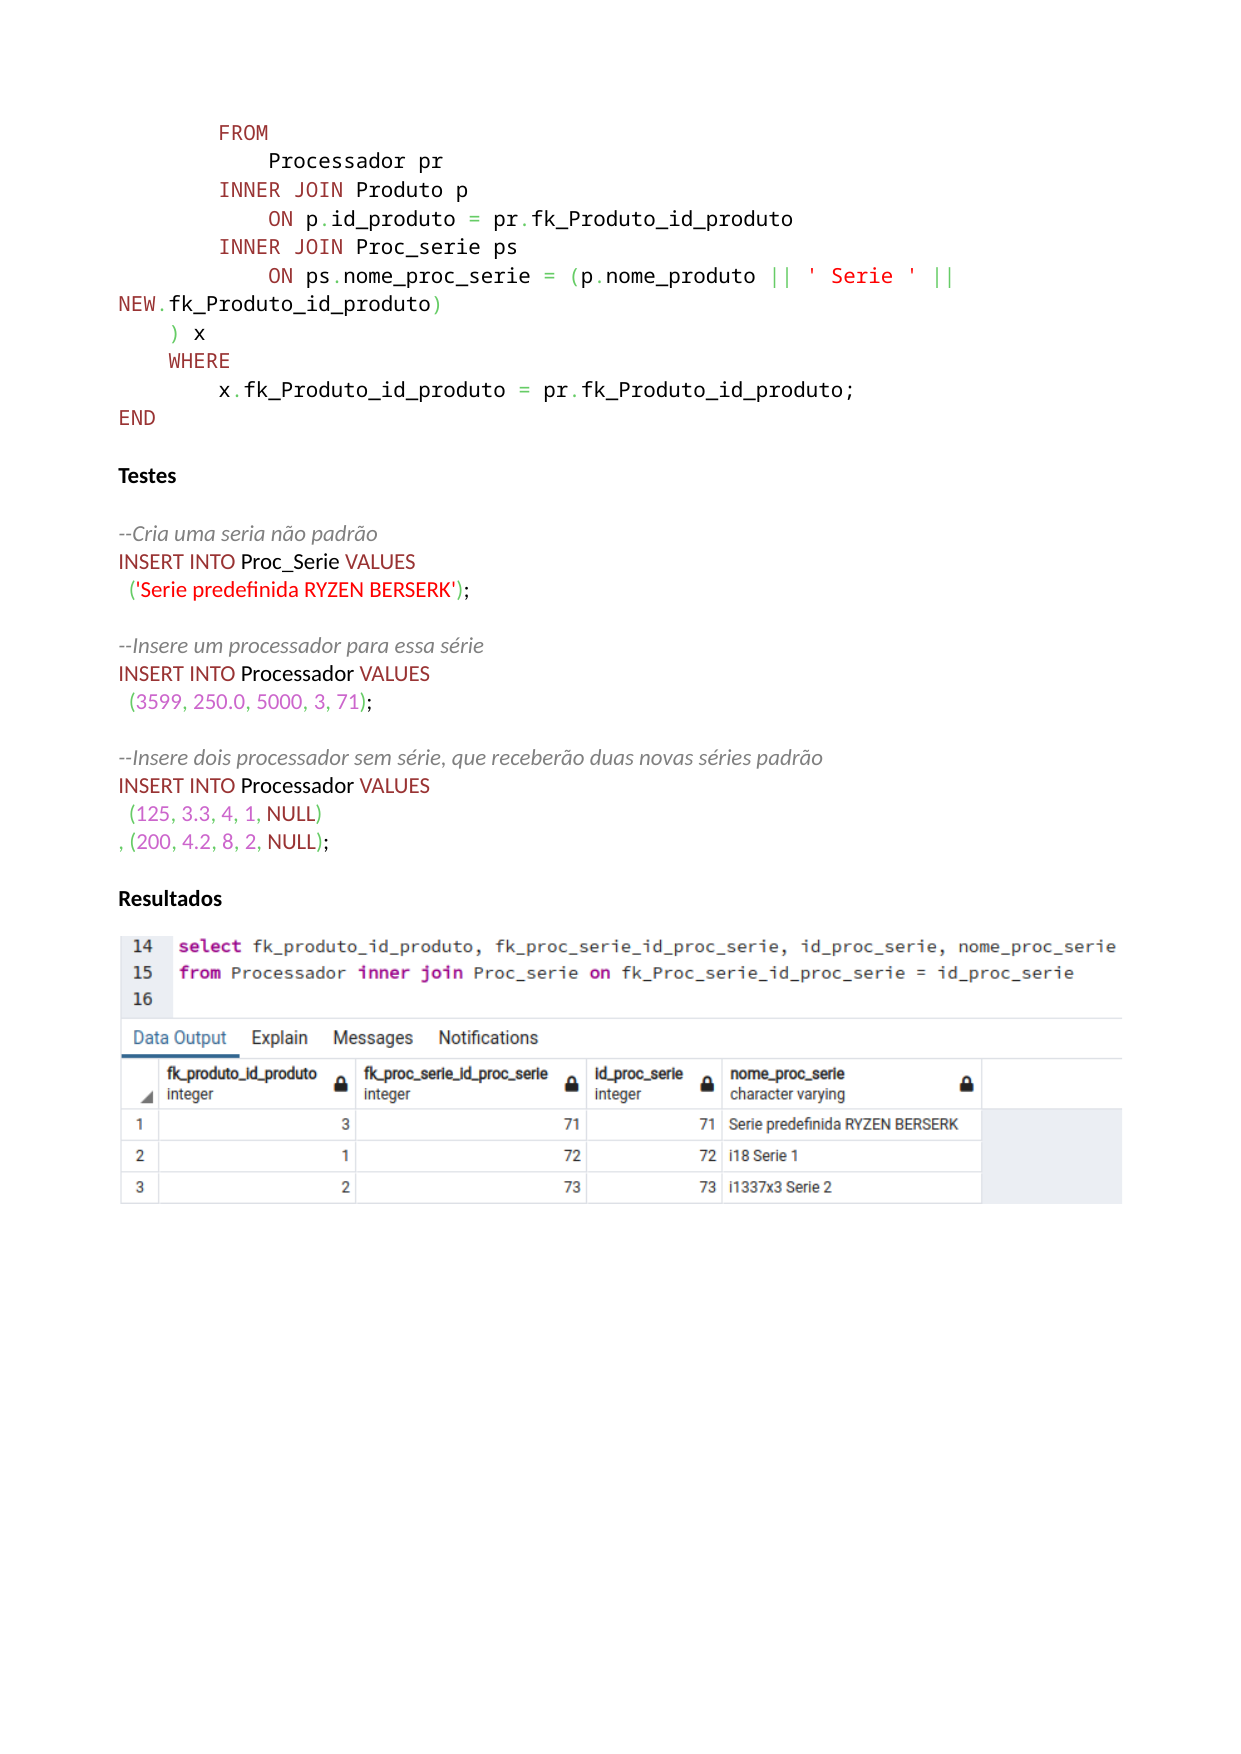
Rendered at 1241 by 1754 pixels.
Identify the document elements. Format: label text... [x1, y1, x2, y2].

text ON ps.nome_proc_serie = (p.nome_produto || ' Serie ' || NEW.fk_Produto_id_produto) [118, 261, 1122, 318]
text --Insere dois processador sem série, que receberão duas novas séries padrão [118, 743, 1122, 771]
text ON p.id_produto = pr.fk_Produto_id_produto [118, 204, 1122, 232]
text END [118, 403, 1122, 432]
text WHERE [118, 346, 1122, 375]
text Resultados [118, 884, 1122, 913]
text INSERT INTO Proc_Serie VALUES [118, 547, 1122, 575]
text FROM [118, 118, 1122, 147]
text (125, 3.3, 4, 1, NULL) [118, 799, 1122, 827]
picture [118, 936, 1123, 1204]
text INNER JOIN Produto p [118, 175, 1122, 204]
text ) x [118, 318, 1122, 346]
text Testes [118, 461, 1122, 489]
text x.fk_Produto_id_produto = pr.fk_Produto_id_produto; [118, 375, 1122, 403]
text , (200, 4.2, 8, 2, NULL); [118, 827, 1122, 855]
text --Insere um processador para essa série [118, 631, 1122, 659]
text INSERT INTO Processador VALUES [118, 771, 1122, 799]
text --Cria uma seria não padrão [118, 519, 1122, 547]
text INNER JOIN Proc_serie ps [118, 232, 1122, 261]
text (3599, 250.0, 5000, 3, 71); [118, 687, 1122, 715]
text Processador pr [118, 147, 1122, 175]
text INSERT INTO Processador VALUES [118, 659, 1122, 687]
text ('Serie predefinida RYZEN BERSERK'); [118, 575, 1122, 603]
